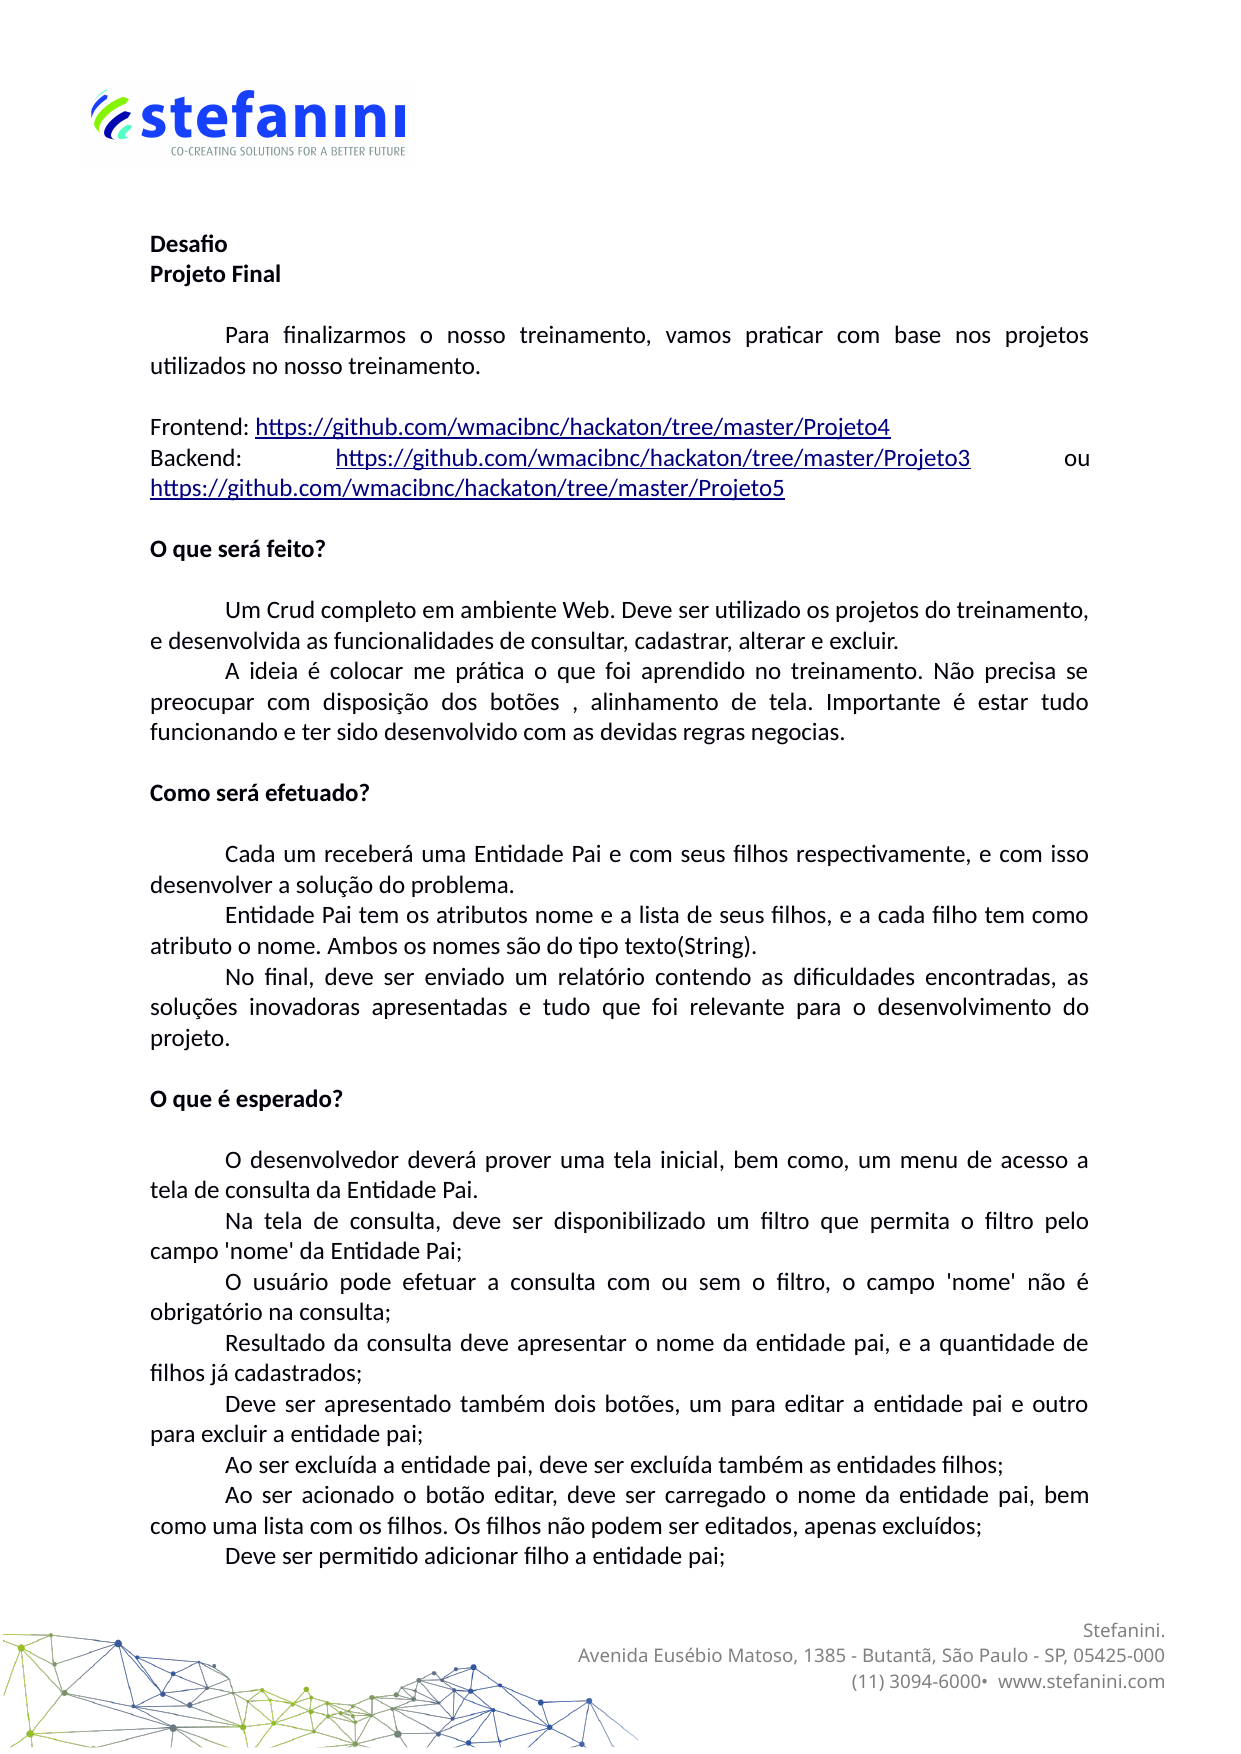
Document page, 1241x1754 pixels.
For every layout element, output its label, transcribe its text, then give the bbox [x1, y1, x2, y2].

text Frontend: https://github.com/wmacibnc/hackaton/tree/master/Projeto4 [150, 411, 1090, 442]
text Deve ser apresentado também dois botões, um para editar a entidade pai e outro para excluir a entidade pai; [150, 1388, 1090, 1449]
picture [81, 79, 418, 168]
picture [3, 1624, 676, 1748]
text Como será efetuado? [150, 777, 1090, 808]
text Projeto Final [150, 259, 1090, 289]
text A ideia é colocar me prática o que foi aprendido no treinamento. Não precisa se preocupar com disposição dos botões , alinhamento de tela. Importante é estar tudo funcionando e ter sido desenvolvido com as devidas regras negocias. [150, 655, 1090, 747]
text Para finalizarmos o nosso treinamento, vamos praticar com base nos projetos utilizados no nosso treinamento. [150, 320, 1090, 381]
text Desafio [150, 228, 1090, 259]
text Cada um receberá uma Entidade Pai e com seus filhos respectivamente, e com isso desenvolver a solução do problema. [150, 838, 1090, 899]
text Um Crud completo em ambiente Web. Deve ser utilizado os projetos do treinamento, e desenvolvida as funcionalidades de consultar, cadastrar, alterar e excluir. [150, 594, 1090, 655]
text Entidade Pai tem os atributos nome e a lista de seus filhos, e a cada filho tem como atributo o nome. Ambos os nomes são do tipo texto(String). [150, 899, 1090, 961]
text O desenvolvedor deverá prover uma tela inicial, bem como, um menu de acesso a tela de consulta da Entidade Pai. [150, 1144, 1090, 1205]
text Resultado da consulta deve apresentar o nome da entidade pai, e a quantidade de filhos já cadastrados; [150, 1327, 1090, 1388]
text O que será feito? [150, 533, 1090, 564]
text Ao ser excluída a entidade pai, deve ser excluída também as entidades filhos; [150, 1449, 1090, 1479]
text Ao ser acionado o botão editar, deve ser carregado o nome da entidade pai, bem como uma lista com os filhos. Os filhos não podem ser editados, apenas excluídos; [150, 1479, 1090, 1541]
text O que é esperado? [150, 1083, 1090, 1113]
text Backend: https://github.com/wmacibnc/hackaton/tree/master/Projeto3 ou https://github.com/wmacibnc/hackaton/tree/master/Projeto5 [150, 442, 1090, 503]
text Deve ser permitido adicionar filho a entidade pai; [150, 1541, 1090, 1571]
text O usuário pode efetuar a consulta com ou sem o filtro, o campo 'nome' não é obrigatório na consulta; [150, 1266, 1090, 1327]
text Na tela de consulta, deve ser disponibilizado um filtro que permita o filtro pelo campo 'nome' da Entidade Pai; [150, 1205, 1090, 1266]
text No final, deve ser enviado um relatório contendo as dificuldades encontradas, as soluções inovadoras apresentadas e tudo que foi relevante para o desenvolvimento do projeto. [150, 961, 1090, 1052]
